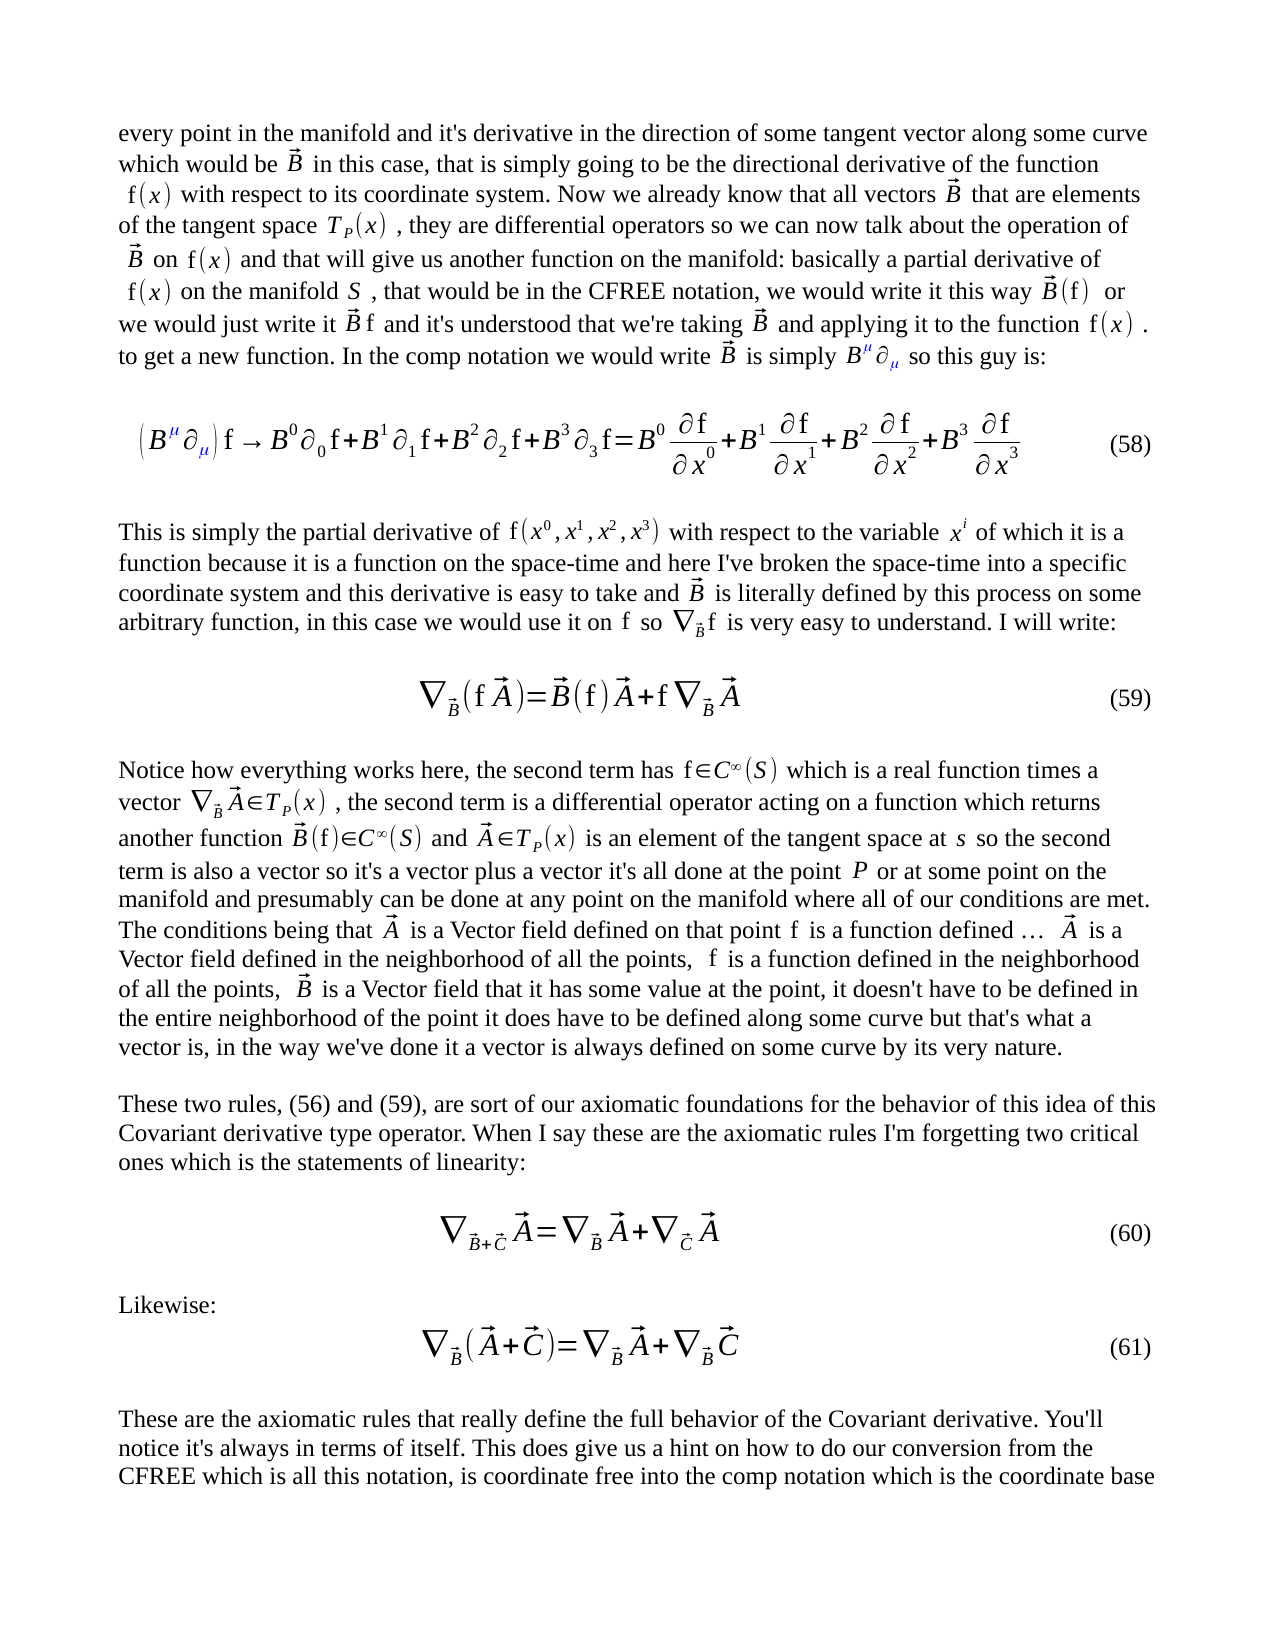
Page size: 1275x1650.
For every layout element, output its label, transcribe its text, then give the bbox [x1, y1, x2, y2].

text manifold and presumably can be done at any point on the manifold where all of our conditions are met. The conditions being thatis a Vector field defined on that pointis a function defined … is a Vector field defined in the neighborhood of all the points, is a function defined in the neighborhood [118, 884, 1157, 973]
text Likewise: [118, 1290, 1157, 1319]
text Notice how everything works here, the second term haswhich is a real function times a vector, the second term is a differential operator acting on a function which returns [118, 755, 1157, 821]
text These two rules (56) and (57) are telling us how things operate but we need to understandand what would be if we imagine our manifold, we have the manifoldwe have the pointand we have some functionon the manifold anddoesn't have vector componentsis just a number at every point in the manifold and it's derivative in the direction of some tangent vector along some curve which would bein this case, that is simply going to be the directional derivative of the functionwith respect to its coordinate system. Now we already know that all vectorsthat are elements of the tangent space, they are differential operators so we can now talk about the operation ofonand that will give us another function on the manifold: basically a partial derivative ofon the manifold, that would be in the CFREE notation, we would write it this way or we would just write itand it's understood that we're takingand applying it to the function. to get a new function. In the comp notation we would writeis simplyso this guy is: [118, 118, 1157, 373]
table_header [118, 402, 1041, 486]
table_header [118, 1319, 1041, 1375]
text of all the points, is a Vector field that it has some value at the point, it doesn't have to be defined in the entire neighborhood of the point it does have to be defined along some curve but that's what a vector is, in the way we've done it a vector is always defined on some curve by its very nature. [118, 973, 1157, 1061]
text These two rules, (56) and (59), are sort of our axiomatic foundations for the behavior of this idea of this Covariant derivative type operator. When I say these are the axiomatic rules I'm forgetting two critical ones which is the statements of linearity: [118, 1089, 1157, 1176]
table_header (59) [1041, 670, 1157, 726]
table_header (61) [1041, 1319, 1157, 1375]
text These are the axiomatic rules that really define the full behavior of the Covariant derivative. You'll notice it's always in terms of itself. This does give us a hint on how to do our conversion from the CFREE which is all this notation, is coordinate free into the comp notation which is the coordinate base [118, 1404, 1157, 1490]
table_header [118, 1205, 1041, 1261]
table_header (60) [1041, 1205, 1157, 1261]
table_header (58) [1041, 402, 1157, 486]
text This is simply the partial derivative ofwith respect to the variableof which it is a function because it is a function on the space-time and here I've broken the space-time into a specific coordinate system and this derivative is easy to take andis literally defined by this process on some arbitrary function, in this case we would use it onsois very easy to understand. I will write: [118, 515, 1157, 641]
table_header [118, 670, 1041, 726]
text another functionandis an element of the tangent space atso the second term is also a vector so it's a vector plus a vector it's all done at the pointor at some point on the [118, 821, 1157, 884]
